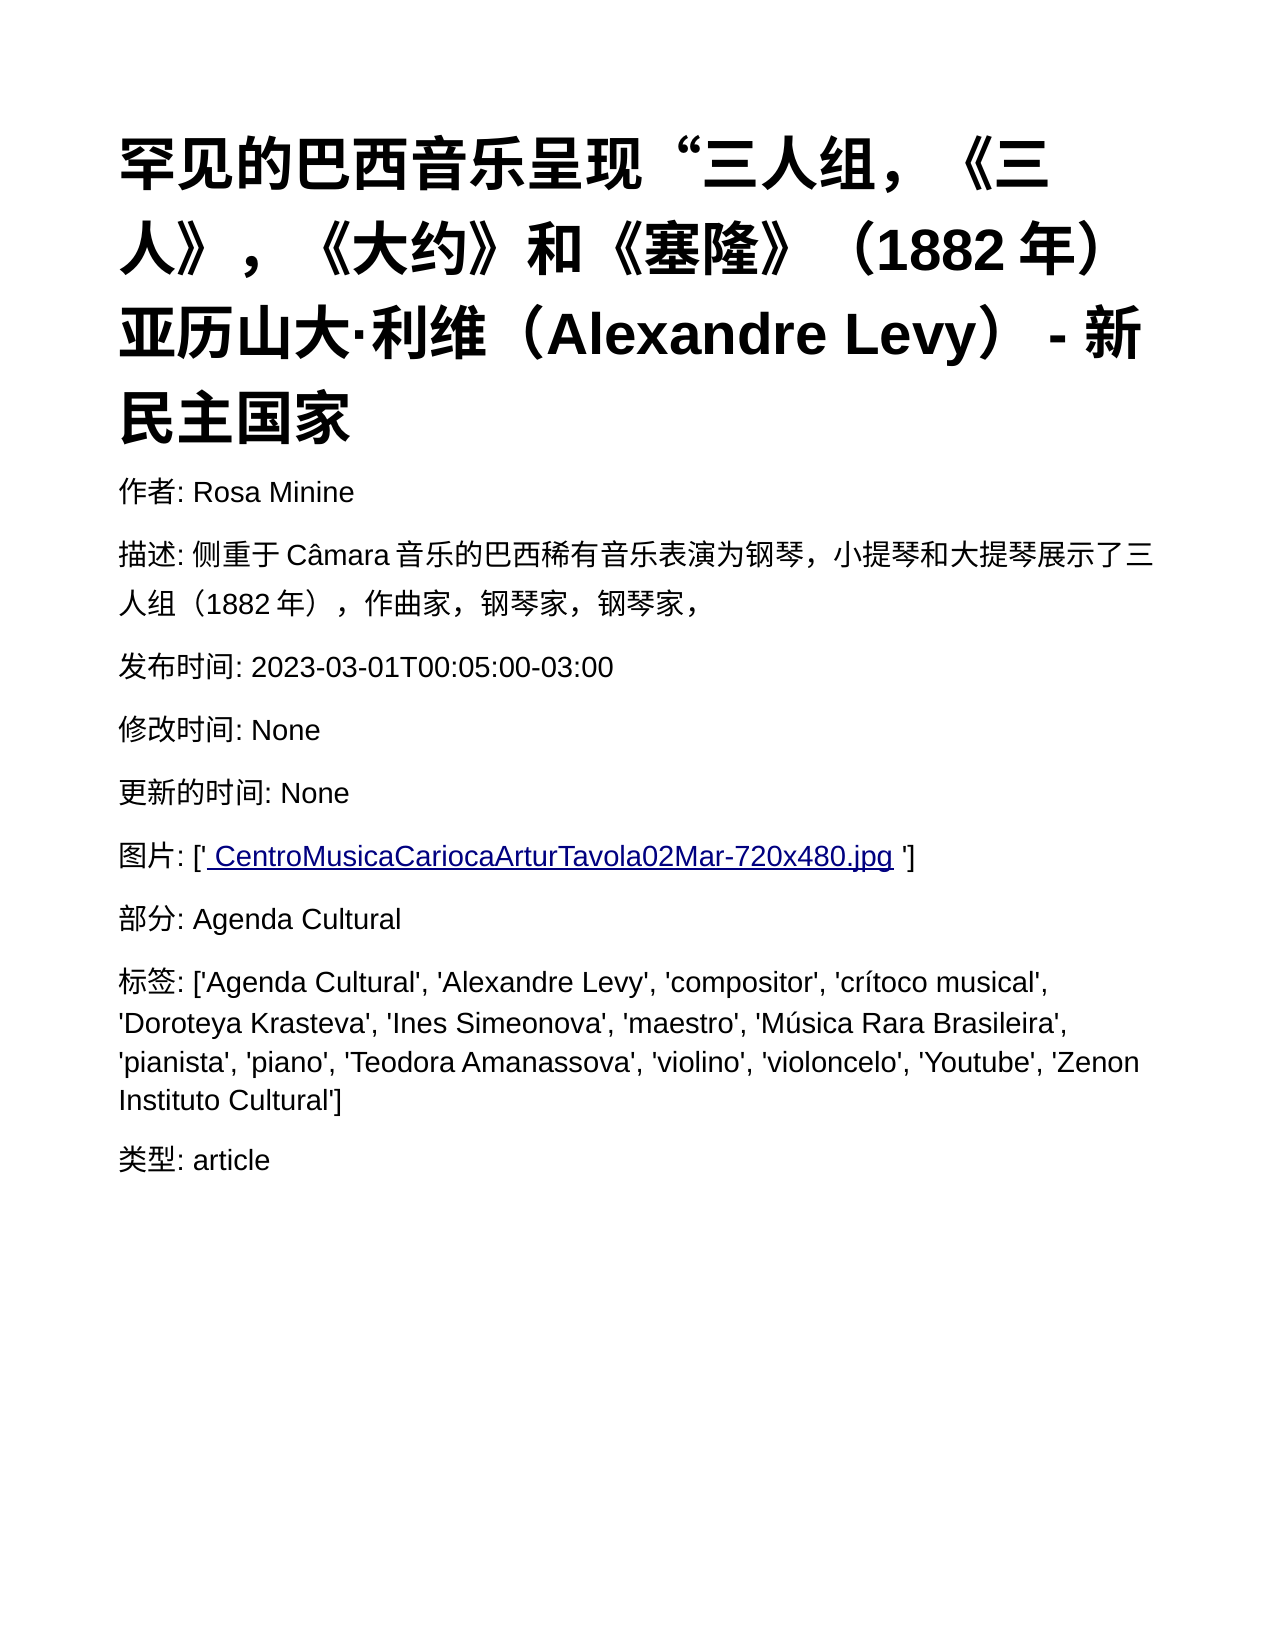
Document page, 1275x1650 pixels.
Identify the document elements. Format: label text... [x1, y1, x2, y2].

text 作者: Rosa Minine [118, 468, 1157, 511]
text 标签: ['Agenda Cultural', 'Alexandre Levy', 'compositor', 'crítoco musical', 'Doroteya Krasteva', 'Ines Simeonova', 'maestro', 'Música Rara Brasileira', 'pianista', 'piano', 'Teodora Amanassova', 'violino', 'violoncelo', 'Youtube', 'Zenon Instituto Cultural'] [118, 959, 1157, 1117]
text 类型: article [118, 1136, 1157, 1179]
text 发布时间: 2023-03-01T00:05:00-03:00 [118, 643, 1157, 686]
text 更新的时间: None [118, 769, 1157, 812]
subtitle 罕见的巴西音乐呈现“三人组，《三人》，《大约》和《塞隆》（1882年） 亚历山大·利维（Alexandre Levy） - 新民主国家 [118, 118, 1157, 456]
text 修改时间: None [118, 706, 1157, 749]
text 描述: 侧重于Câmara音乐的巴西稀有音乐表演为钢琴，小提琴和大提琴展示了三人组（1882年），作曲家，钢琴家，钢琴家， [118, 532, 1157, 622]
text 图片: [' CentroMusicaCariocaArturTavola02Mar-720x480.jpg '] [118, 833, 1157, 875]
text 部分: Agenda Cultural [118, 896, 1157, 938]
